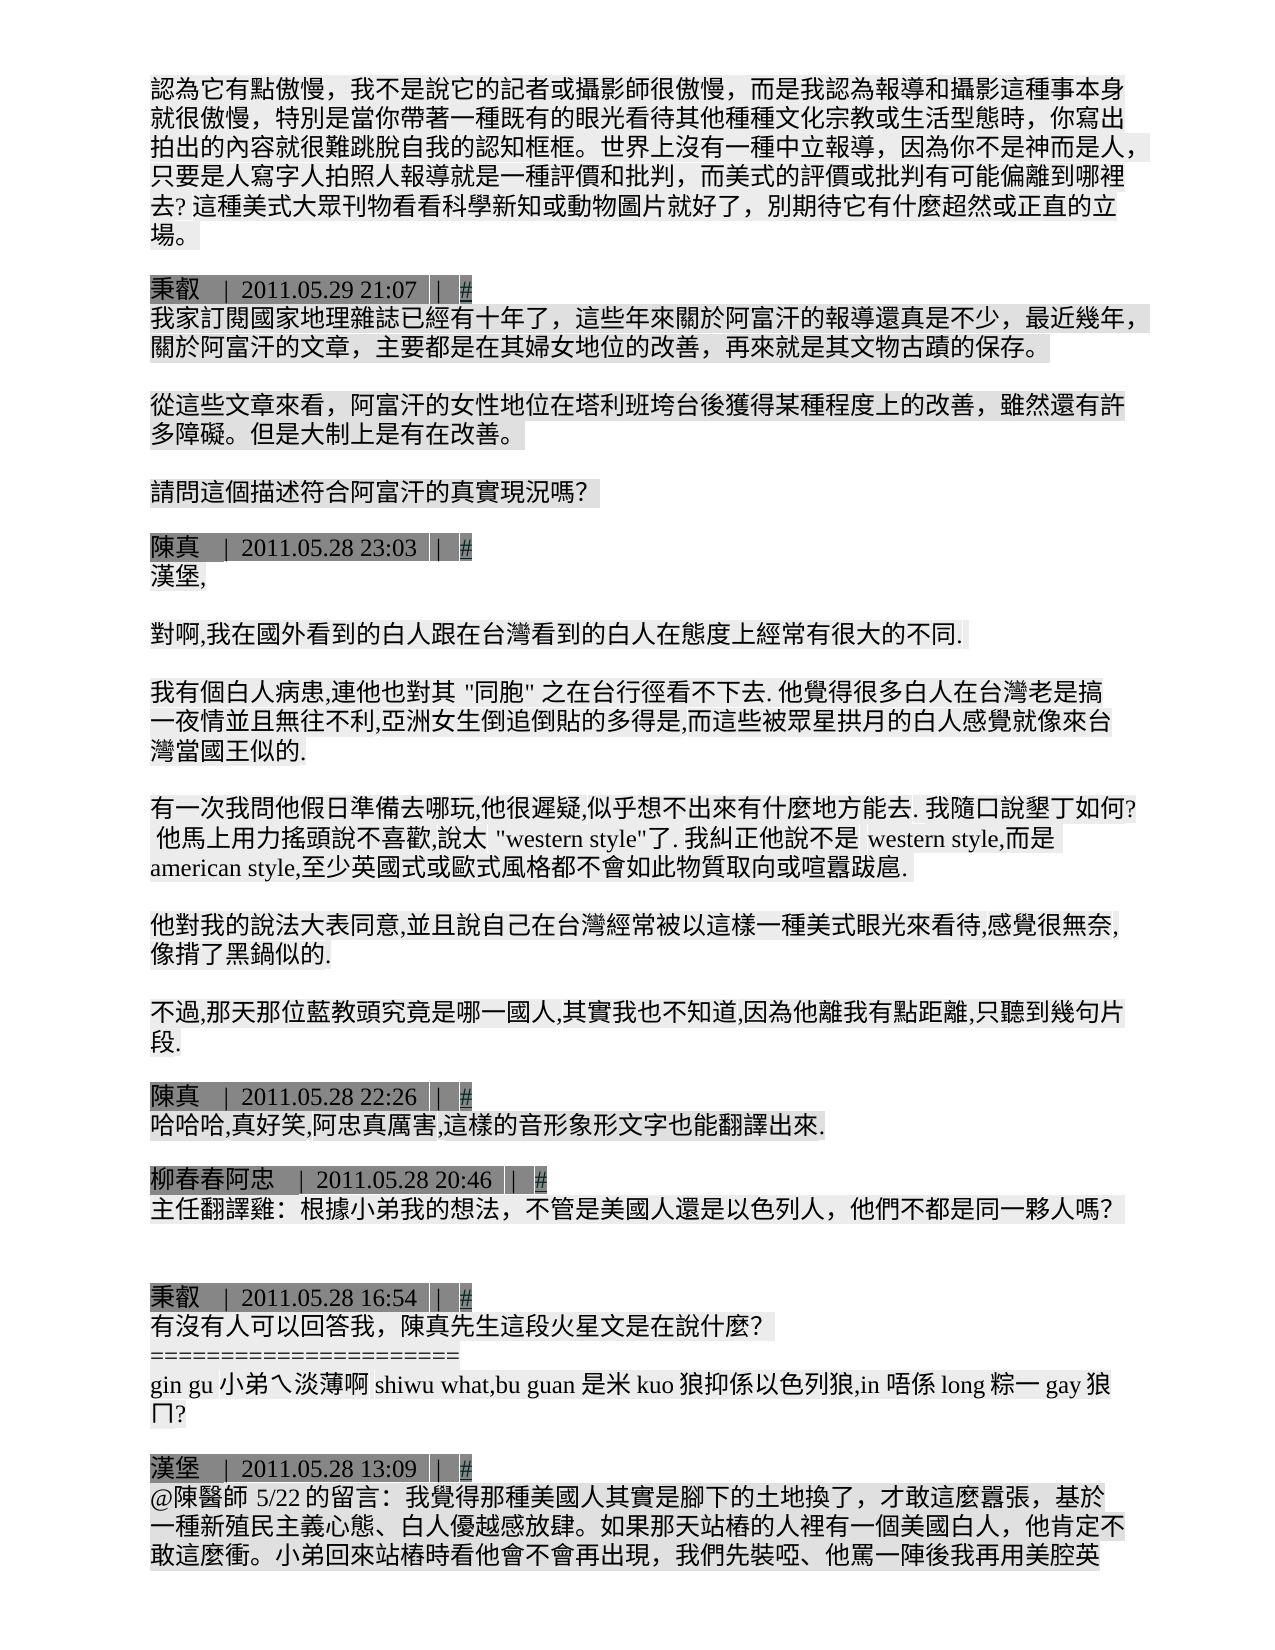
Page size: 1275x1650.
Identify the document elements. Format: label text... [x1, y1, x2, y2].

text 國家地理雜誌有其專業性，但有關國際政治方面的報導我是全然不信的，別忘了這本雜誌名字上的「國家」指的是哪個國家? 一本美國本土的雜誌怎麼可能在政治上忤逆自己政府和人民的口味? 別傻了。這雜誌我是沒看過多少本，但所有的閱讀印象都是一致的，就算是風土人情的種種報導也全然是 american style，眼光很美式很狹隘，說得不客氣一點我認為它有點傲慢，我不是說它的記者或攝影師很傲慢，而是我認為報導和攝影這種事本身就很傲慢，特別是當你帶著一種既有的眼光看待其他種種文化宗教或生活型態時，你寫出拍出的內容就很難跳脫自我的認知框框。世界上沒有一種中立報導，因為你不是神而是人，只要是人寫字人拍照人報導就是一種評價和批判，而美式的評價或批判有可能偏離到哪裡去? 這種美式大眾刊物看看科學新知或動物圖片就好了，別期待它有什麼超然或正直的立場。 [150, 75, 1125, 250]
text 柳春春阿忠 | 2011.05.28 20:46 | # [150, 1166, 1125, 1195]
text 漢堡 | 2011.05.28 13:09 | # [150, 1454, 1125, 1483]
text 秉叡 | 2011.05.29 21:07 | # [150, 275, 1125, 304]
text 漢堡, 對啊,我在國外看到的白人跟在台灣看到的白人在態度上經常有很大的不同. 我有個白人病患,連他也對其 "同胞" 之在台行徑看不下去. 他覺得很多白人在台灣老是搞一夜情並且無往不利,亞洲女生倒追倒貼的多得是,而這些被眾星拱月的白人感覺就像來台灣當國王似的. 有一次我問他假日準備去哪玩,他很遲疑,似乎想不出來有什麼地方能去. 我隨口說墾丁如何? 他馬上用力搖頭說不喜歡,說太 "western style"了. 我糾正他說不是 western style,而是 american style,至少英國式或歐式風格都不會如此物質取向或喧囂跋扈. 他對我的說法大表同意,並且說自己在台灣經常被以這樣一種美式眼光來看待,感覺很無奈,像揹了黑鍋似的. 不過,那天那位藍教頭究竟是哪一國人,其實我也不知道,因為他離我有點距離,只聽到幾句片段. [150, 562, 1125, 1057]
text 哈哈哈,真好笑,阿忠真厲害,這樣的音形象形文字也能翻譯出來. [150, 1111, 1125, 1141]
text 秉叡 | 2011.05.28 16:54 | # [150, 1283, 1125, 1312]
text 陳真 | 2011.05.28 22:26 | # [150, 1082, 1125, 1111]
text @陳醫師 5/22的留言：我覺得那種美國人其實是腳下的土地換了，才敢這麼囂張，基於一種新殖民主義心態、白人優越感放肆。如果那天站樁的人裡有一個美國白人，他肯定不敢這麼衝。小弟回來站樁時看他會不會再出現，我們先裝啞、他罵一陣後我再用美腔英 [150, 1483, 1125, 1571]
text 我家訂閱國家地理雜誌已經有十年了，這些年來關於阿富汗的報導還真是不少，最近幾年，關於阿富汗的文章，主要都是在其婦女地位的改善，再來就是其文物古蹟的保存。 從這些文章來看，阿富汗的女性地位在塔利班垮台後獲得某種程度上的改善，雖然還有許多障礙。但是大制上是有在改善。 請問這個描述符合阿富汗的真實現況嗎？ [150, 304, 1125, 508]
text 主任翻譯雞：根據小弟我的想法，不管是美國人還是以色列人，他們不都是同一夥人嗎？ [150, 1195, 1125, 1224]
text 有沒有人可以回答我，陳真先生這段火星文是在說什麼？ ====================== gin gu 小弟ㄟ淡薄啊shiwu what,bu guan 是米kuo狼抑係以色列狼,in 唔係long粽一gay狼ㄇ? [150, 1312, 1125, 1429]
text 陳真 | 2011.05.28 23:03 | # [150, 533, 1125, 562]
